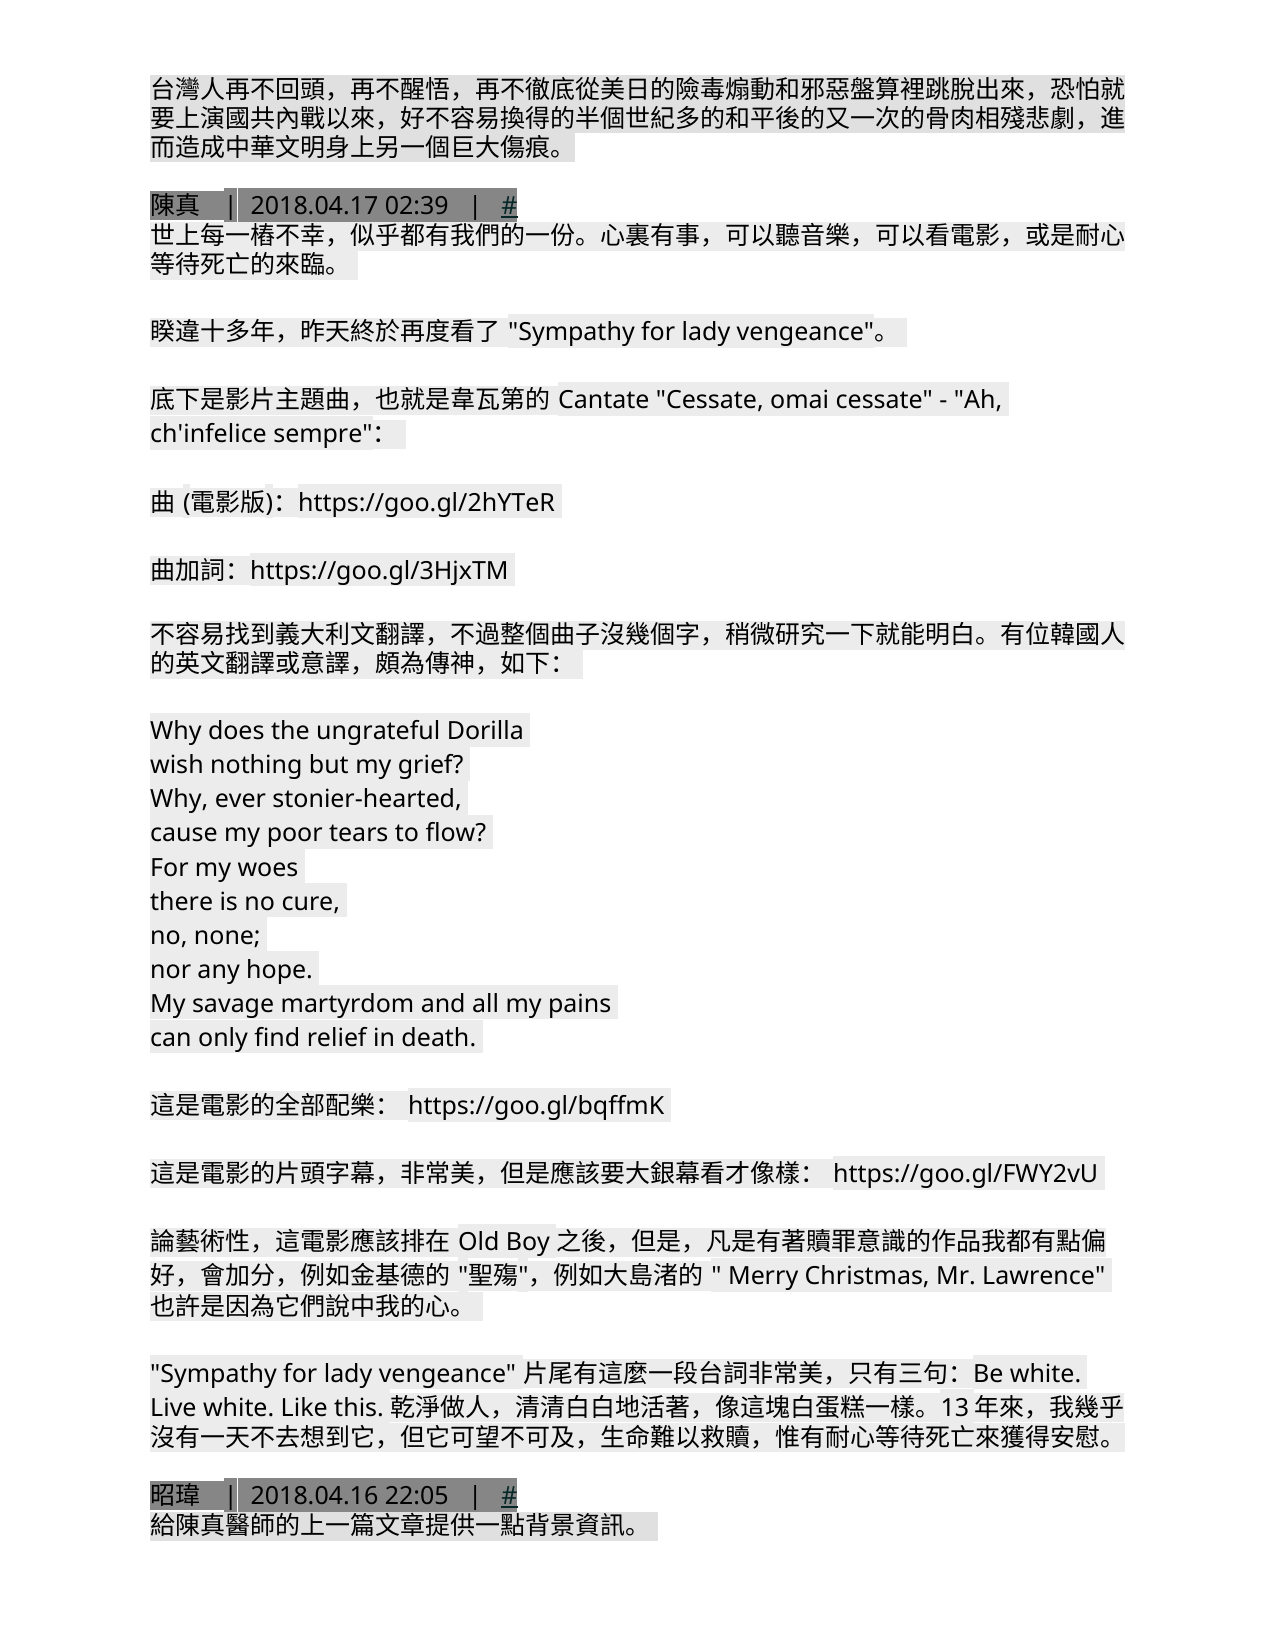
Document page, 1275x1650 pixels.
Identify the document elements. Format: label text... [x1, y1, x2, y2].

text 給陳真醫師的上一篇文章提供一點背景資訊。 [150, 1512, 1125, 1575]
text 世上每一樁不幸，似乎都有我們的一份。心裏有事，可以聽音樂，可以看電影，或是耐心等待死亡的來臨。 睽違十多年，昨天終於再度看了 "Sympathy for lady vengeance"。 底下是影片主題曲，也就是韋瓦第的 Cantate "Cessate, omai cessate" - "Ah, ch'infelice sempre"： 曲 (電影版)：https://goo.gl/2hYTeR 曲加詞：https://goo.gl/3HjxTM 不容易找到義大利文翻譯，不過整個曲子沒幾個字，稍微研究一下就能明白。有位韓國人的英文翻譯或意譯，頗為傳神，如下： Why does the ungrateful Dorilla wish nothing but my grief? Why, ever stonier-hearted, cause my poor tears to flow? For my woes there is no cure, no, none; nor any hope. My savage martyrdom and all my pains can only find relief in death. 這是電影的全部配樂： https://goo.gl/bqffmK 這是電影的片頭字幕，非常美，但是應該要大銀幕看才像樣： https://goo.gl/FWY2vU 論藝術性，這電影應該排在 Old Boy 之後，但是，凡是有著贖罪意識的作品我都有點偏好，會加分，例如金基德的 "聖殤"，例如大島渚的 " Merry Christmas, Mr. Lawrence" 也許是因為它們說中我的心。 "Sympathy for lady vengeance" 片尾有這麼一段台詞非常美，只有三句：Be white. Live white. Like this. 乾淨做人，清清白白地活著，像這塊白蛋糕一樣。13年來，我幾乎沒有一天不去想到它，但它可望不可及，生命難以救贖，惟有耐心等待死亡來獲得安慰。 [150, 222, 1125, 1452]
text 陳真 | 2018.04.17 02:39 | # [150, 187, 1125, 222]
text 昭瑋 | 2018.04.16 22:05 | # [150, 1477, 1125, 1512]
text 台灣人再不回頭，再不醒悟，再不徹底從美日的險毒煽動和邪惡盤算裡跳脫出來，恐怕就要上演國共內戰以來，好不容易換得的半個世紀多的和平後的又一次的骨肉相殘悲劇，進而造成中華文明身上另一個巨大傷痕。 [150, 75, 1125, 162]
